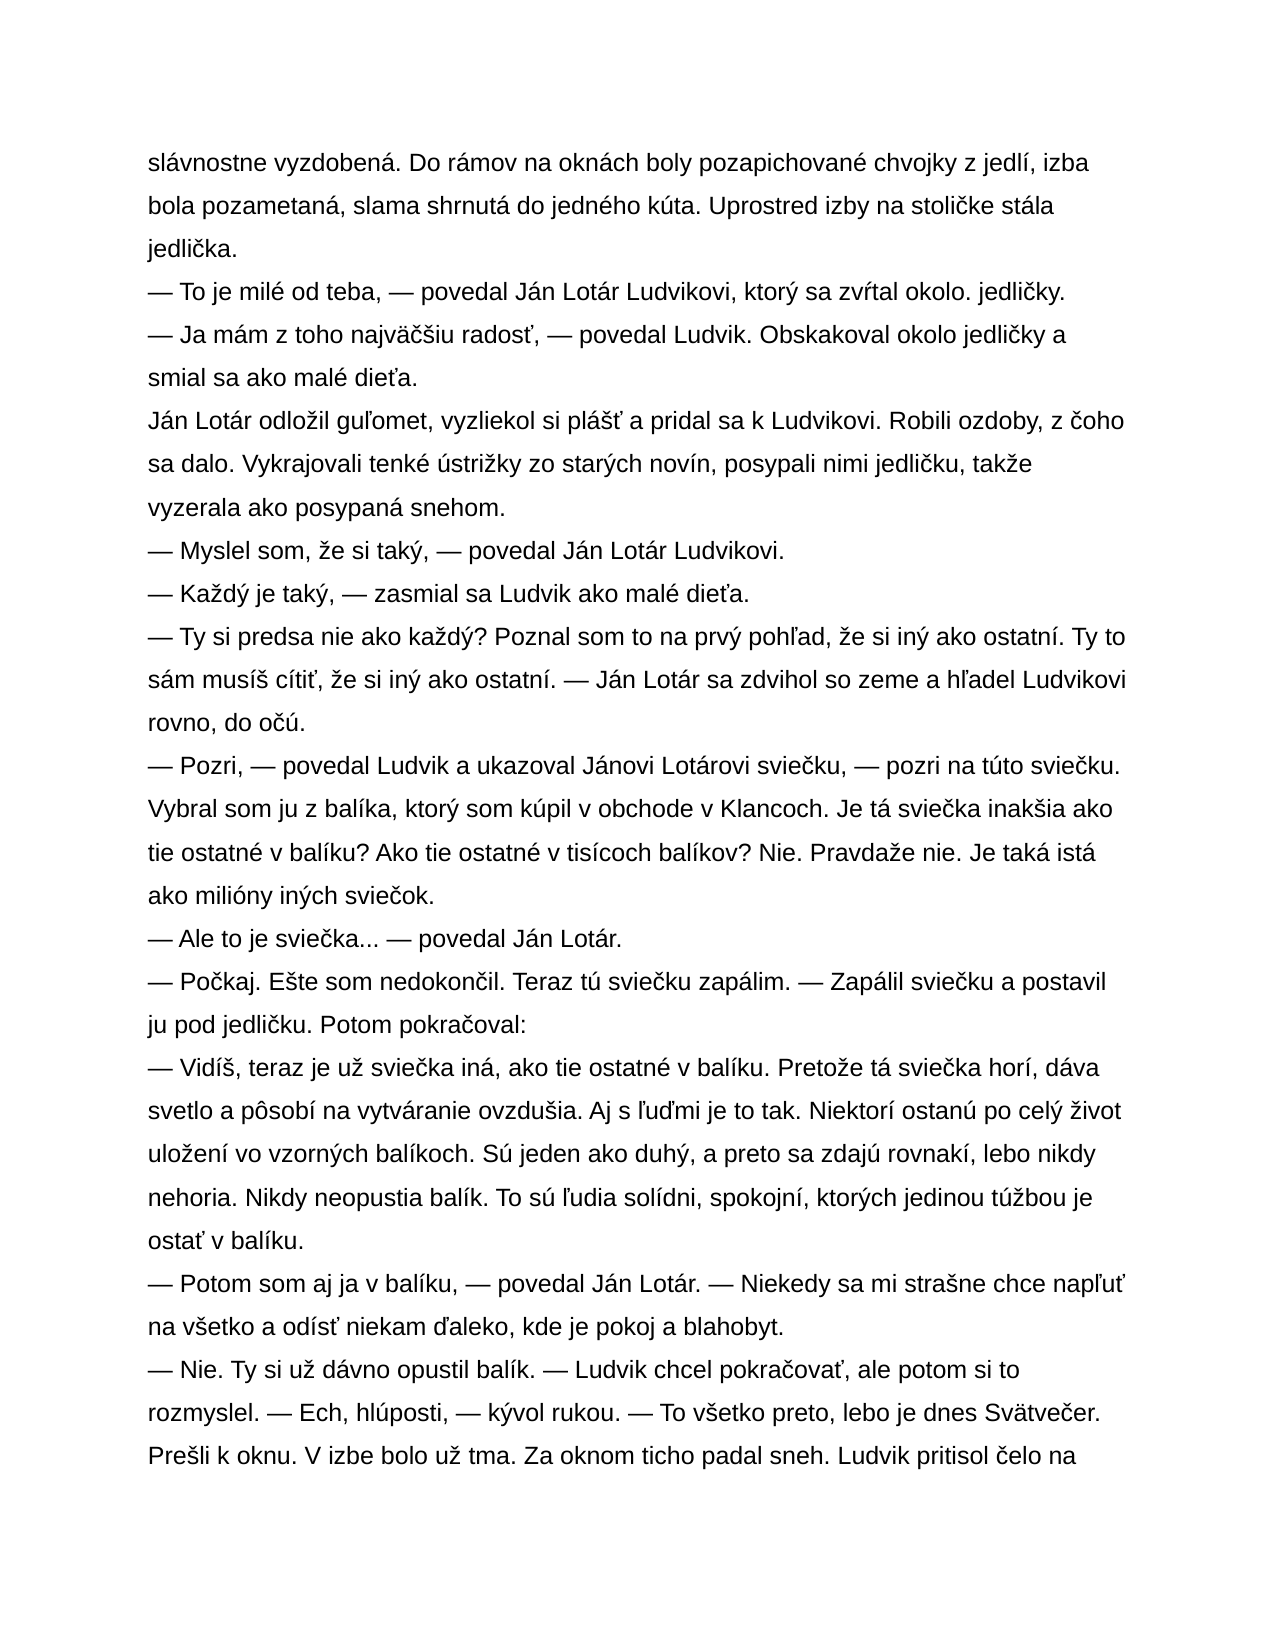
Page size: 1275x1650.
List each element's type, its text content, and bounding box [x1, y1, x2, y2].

text — Pozri, — povedal Ludvik a ukazoval Jánovi Lotárovi sviečku, — pozri na túto sviečku. Vybral som ju z balíka, ktorý som kúpil v obchode v Klancoch. Je tá sviečka inakšia ako tie ostatné v balíku? Ako tie ostatné v tisícoch balíkov? Nie. Pravdaže nie. Je taká istá ako milióny iných sviečok. [148, 751, 1127, 909]
text — Vidíš, teraz je už sviečka iná, ako tie ostatné v balíku. Pretože tá sviečka horí, dáva svetlo a pôsobí na vytváranie ovzdušia. Aj s ľuďmi je to tak. Niektorí ostanú po celý život uložení vo vzorných balíkoch. Sú jeden ako duhý, a preto sa zdajú rovnakí, lebo nikdy nehoria. Nikdy neopustia balík. To sú ľudia solídni, spokojní, ktorých jedinou túžbou je ostať v balíku. [148, 1053, 1127, 1254]
text — Ty si predsa nie ako každý? Poznal som to na prvý pohľad, že si iný ako ostatní. Ty to sám musíš cítiť, že si iný ako ostatní. — Ján Lotár sa zdvihol so zeme a hľadel Ludvikovi rovno, do očú. [148, 622, 1127, 737]
text — To je milé od teba, — povedal Ján Lotár Ludvikovi, ktorý sa zvŕtal okolo. jedličky. [148, 277, 1127, 306]
text — Počkaj. Ešte som nedokončil. Teraz tú sviečku zapálim. — Zapálil sviečku a postavil ju pod jedličku. Potom pokračoval: [148, 967, 1127, 1039]
text — Ale to je sviečka... — povedal Ján Lotár. [148, 924, 1127, 953]
text — Ja mám z toho najväčšiu radosť, — povedal Ludvik. Obskakoval okolo jedličky a smial sa ako malé dieťa. [148, 320, 1127, 392]
text — Nie. Ty si už dávno opustil balík. — Ludvik chcel pokračovať, ale potom si to rozmyslel. — Ech, hlúposti, — kývol rukou. — To všetko preto, lebo je dnes Svätvečer. [148, 1355, 1127, 1427]
text Prešli k oknu. V izbe bolo už tma. Za oknom ticho padal sneh. Ludvik pritisol čelo na [148, 1441, 1127, 1470]
text — Každý je taký, — zasmial sa Ludvik ako malé dieťa. [148, 579, 1127, 608]
text — Myslel som, že si taký, — povedal Ján Lotár Ludvikovi. [148, 536, 1127, 564]
text — Potom som aj ja v balíku, — povedal Ján Lotár. — Niekedy sa mi strašne chce napľuť na všetko a odísť niekam ďaleko, kde je pokoj a blahobyt. [148, 1269, 1127, 1341]
text slávnostne vyzdobená. Do rámov na oknách boly pozapichované chvojky z jedlí, izba bola pozametaná, slama shrnutá do jedného kúta. Uprostred izby na stoličke stála jedlička. [148, 148, 1127, 263]
text Ján Lotár odložil guľomet, vyzliekol si plášť a pridal sa k Ludvikovi. Robili ozdoby, z čoho sa dalo. Vykrajovali tenké ústrižky zo starých novín, posypali nimi jedličku, takže vyzerala ako posypaná snehom. [148, 406, 1127, 521]
